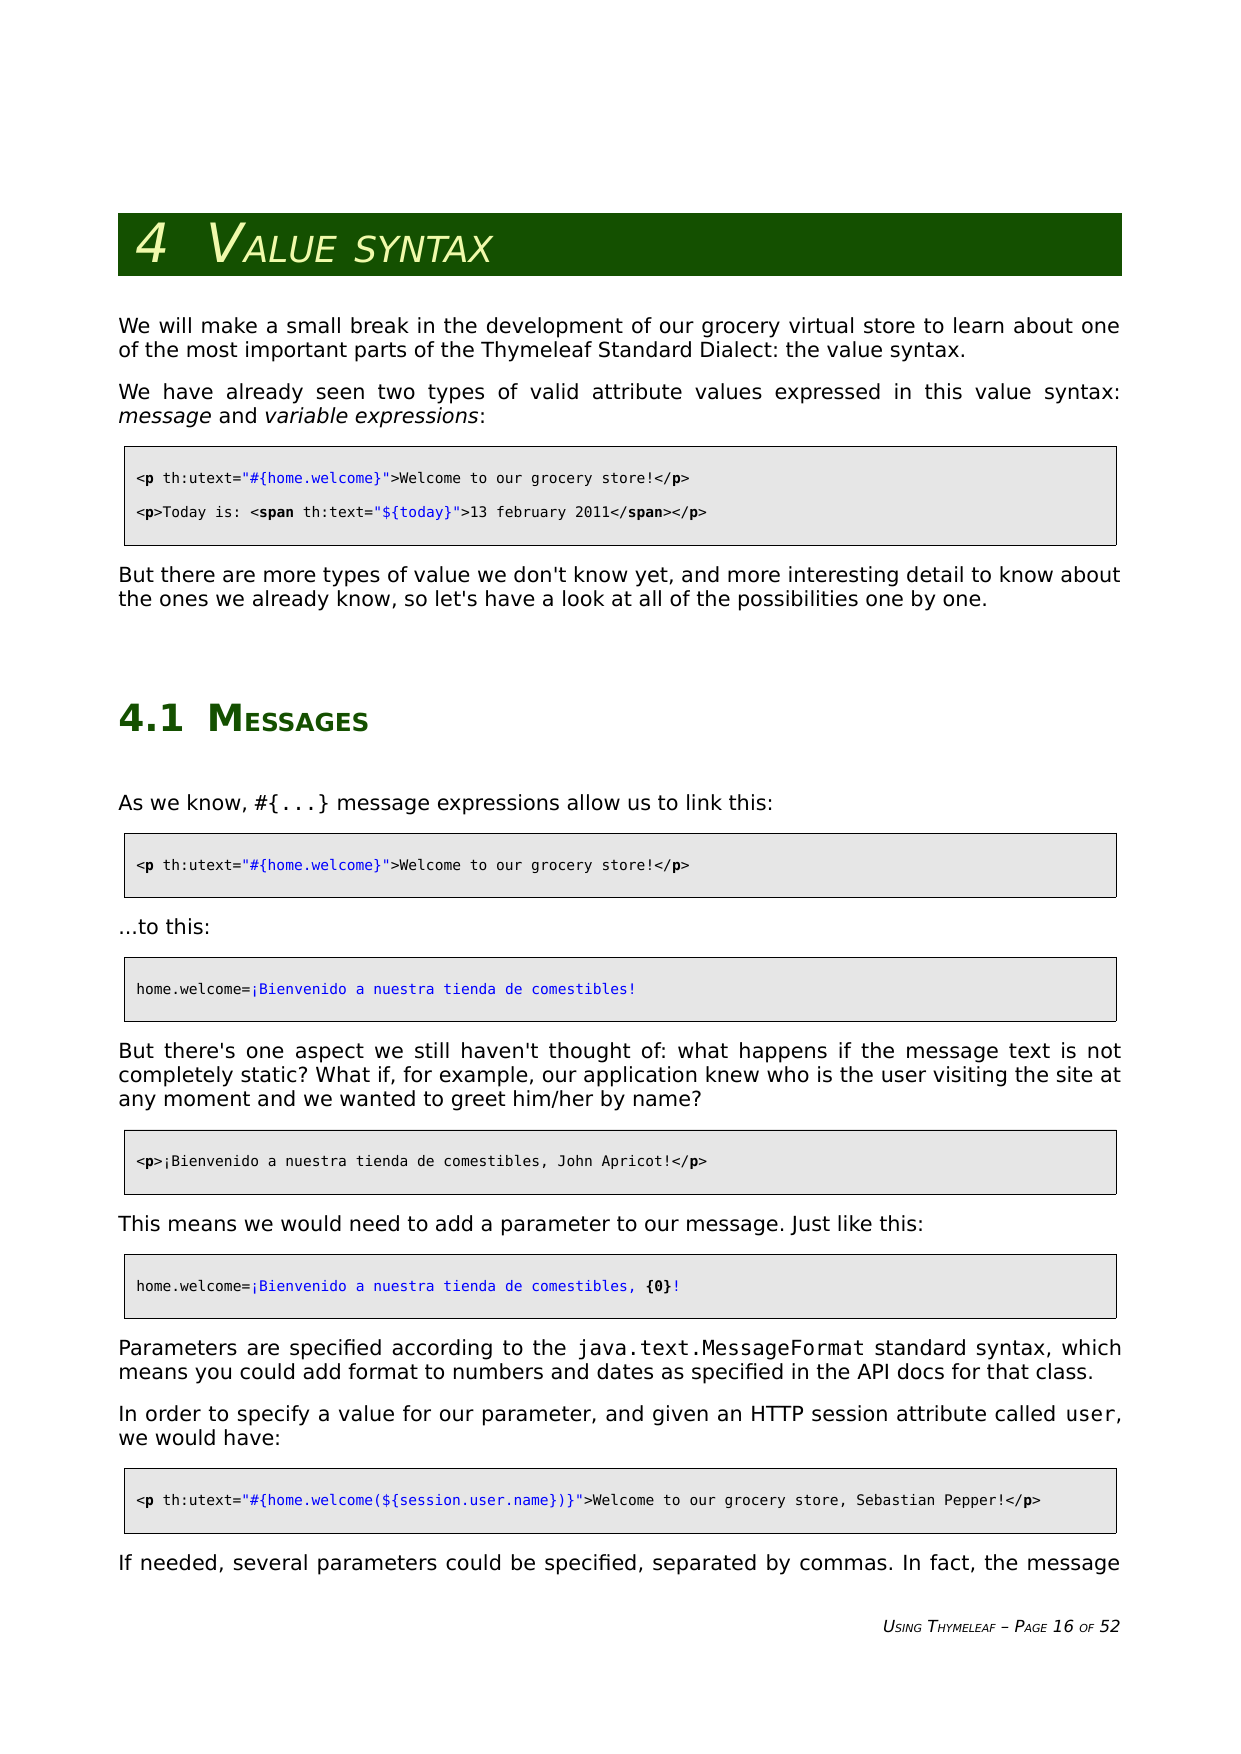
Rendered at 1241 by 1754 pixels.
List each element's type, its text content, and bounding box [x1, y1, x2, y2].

text We have already seen two types of valid attribute values expressed in this value syntax: message and variable expressions: [118, 380, 1122, 429]
text But there are more types of value we don't know yet, and more interesting detail to know about the ones we already know, so let's have a look at all of the possibilities one by one. [118, 563, 1122, 611]
text home.welcome=¡Bienvenido a nuestra tienda de comestibles, {0}! [125, 1255, 1116, 1318]
text As we know, #{...} message expressions allow us to link this: [118, 791, 1122, 815]
text We will make a small break in the development of our grocery virtual store to learn about one of the most important parts of the Thymeleaf Standard Dialect: the value syntax. [118, 314, 1122, 362]
text Parameters are specified according to the java.text.MessageFormat standard syntax, which means you could add format to numbers and dates as specified in the API docs for that class. [118, 1336, 1122, 1384]
subtitle Messages [118, 697, 1122, 740]
text <p th:utext="#{home.welcome}">Welcome to our grocery store!</p> <p>Today is: <span th:text="${today}">13 february 2011</span></p> [125, 447, 1116, 545]
text ...to this: [118, 915, 1122, 939]
text If needed, several parameters could be specified, separated by commas. In fact, the message [118, 1551, 1122, 1575]
text <p>¡Bienvenido a nuestra tienda de comestibles, John Apricot!</p> [125, 1131, 1116, 1194]
text This means we would need to add a parameter to our message. Just like this: [118, 1212, 1122, 1236]
text <p th:utext="#{home.welcome(${session.user.name})}">Welcome to our grocery store, Sebastian Pepper!</p> [125, 1469, 1116, 1533]
subtitle Value syntax [118, 213, 1122, 276]
text <p th:utext="#{home.welcome}">Welcome to our grocery store!</p> [125, 834, 1116, 897]
text home.welcome=¡Bienvenido a nuestra tienda de comestibles! [125, 958, 1116, 1021]
text But there's one aspect we still haven't thought of: what happens if the message text is not completely static? What if, for example, our application knew who is the user visiting the site at any moment and we wanted to greet him/her by name? [118, 1039, 1122, 1112]
text In order to specify a value for our parameter, and given an HTTP session attribute called user, we would have: [118, 1402, 1122, 1451]
